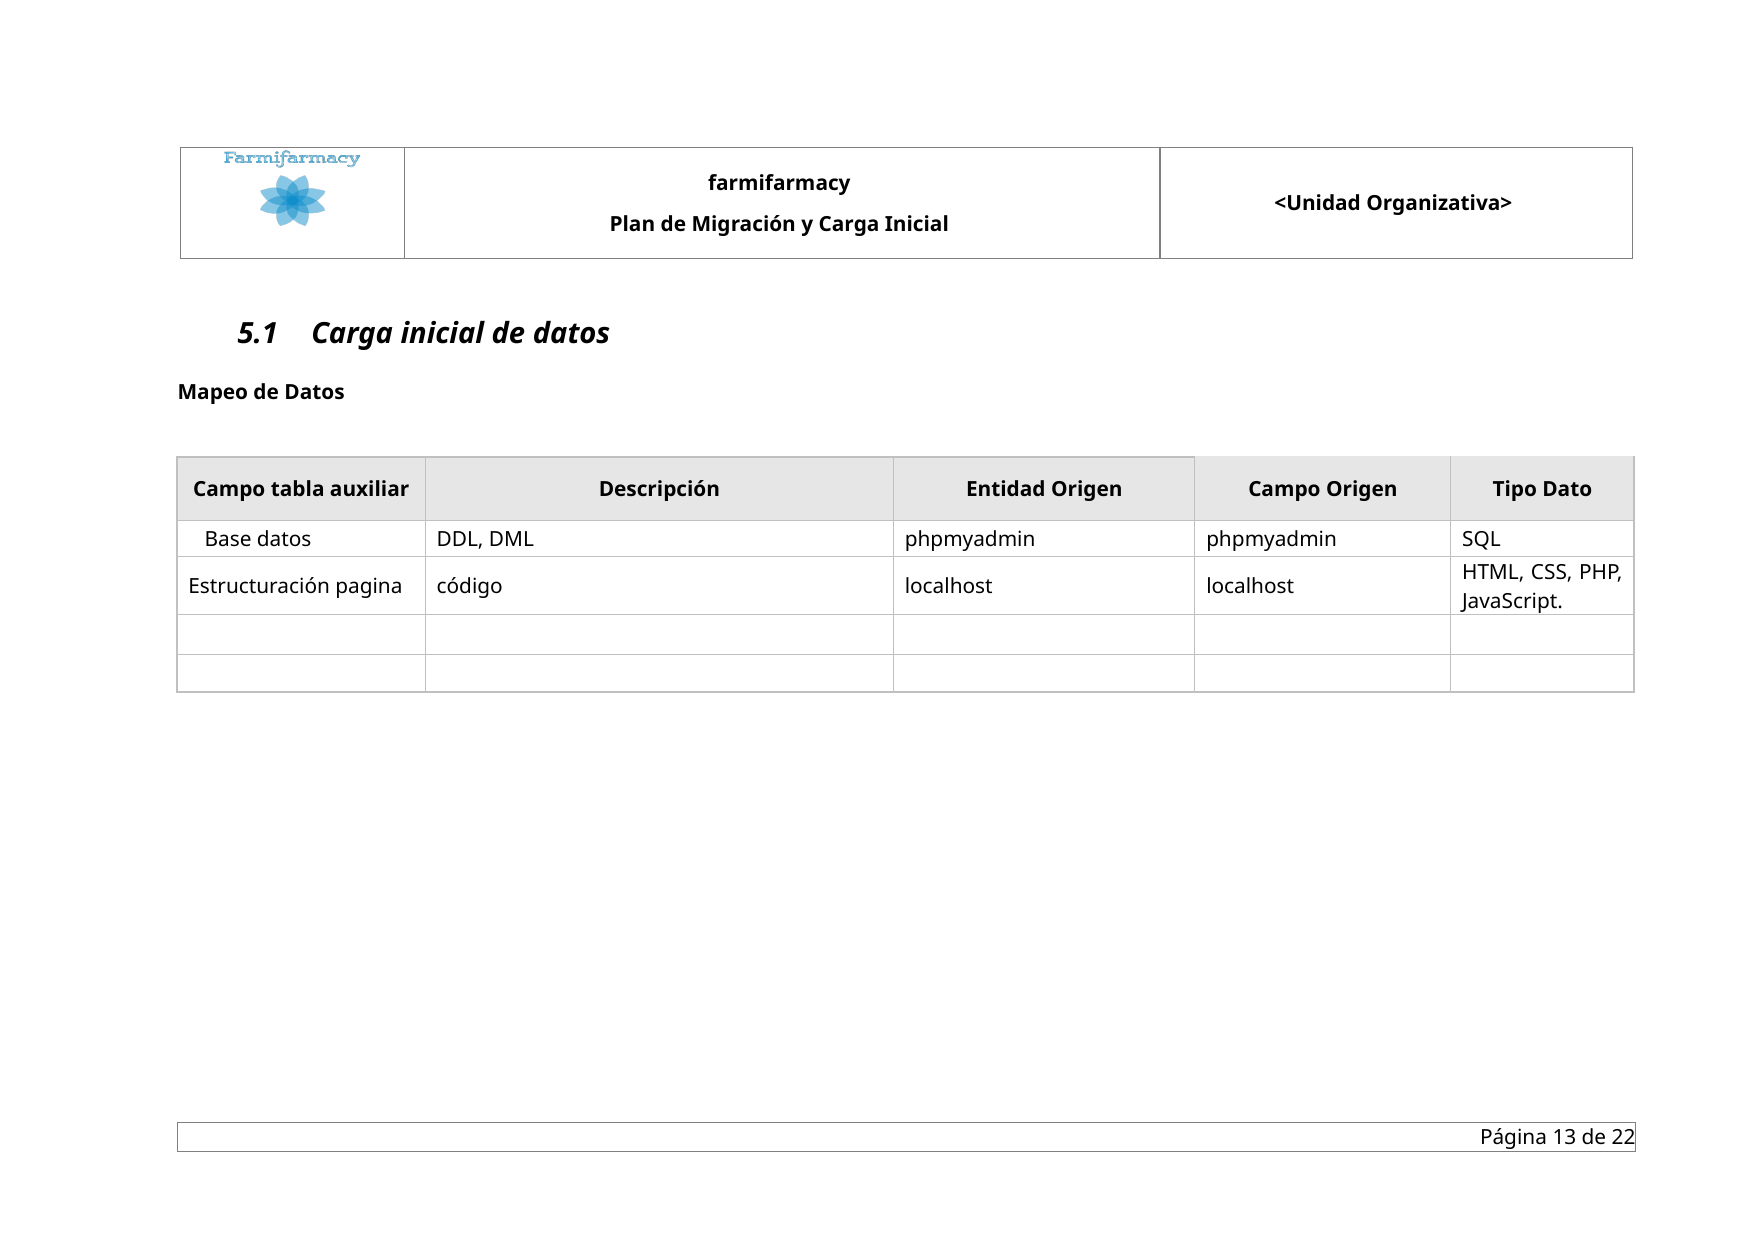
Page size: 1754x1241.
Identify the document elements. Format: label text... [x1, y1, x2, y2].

table_header Entidad Origen [894, 458, 1194, 520]
table_cell [1451, 615, 1633, 654]
table_header Tipo Dato [1451, 456, 1633, 520]
table_cell [178, 615, 425, 654]
table_cell [894, 655, 1194, 691]
table_cell DDL, DML [426, 521, 893, 556]
table_cell [894, 615, 1194, 654]
table_cell localhost [1195, 557, 1450, 614]
table_header Campo tabla auxiliar [178, 458, 425, 520]
table_cell [426, 615, 893, 654]
table_cell [178, 655, 425, 691]
table_cell Estructuración pagina [178, 557, 425, 614]
table_cell [1195, 615, 1450, 654]
table_cell [426, 655, 893, 691]
subtitle Carga inicial de datos [237, 312, 1636, 352]
table_cell phpmyadmin [894, 521, 1194, 556]
table_cell SQL [1451, 521, 1633, 556]
table_cell Base datos [178, 521, 425, 556]
table_cell código [426, 557, 893, 614]
table_header Descripción [426, 458, 893, 520]
table_cell localhost [894, 557, 1194, 614]
table_cell [1451, 655, 1633, 691]
table_cell HTML, CSS, PHP, JavaScript. [1451, 557, 1633, 614]
table_cell [1195, 655, 1450, 691]
table_cell phpmyadmin [1195, 521, 1450, 556]
text Mapeo de Datos [177, 377, 1636, 406]
table_header Campo Origen [1195, 456, 1450, 520]
